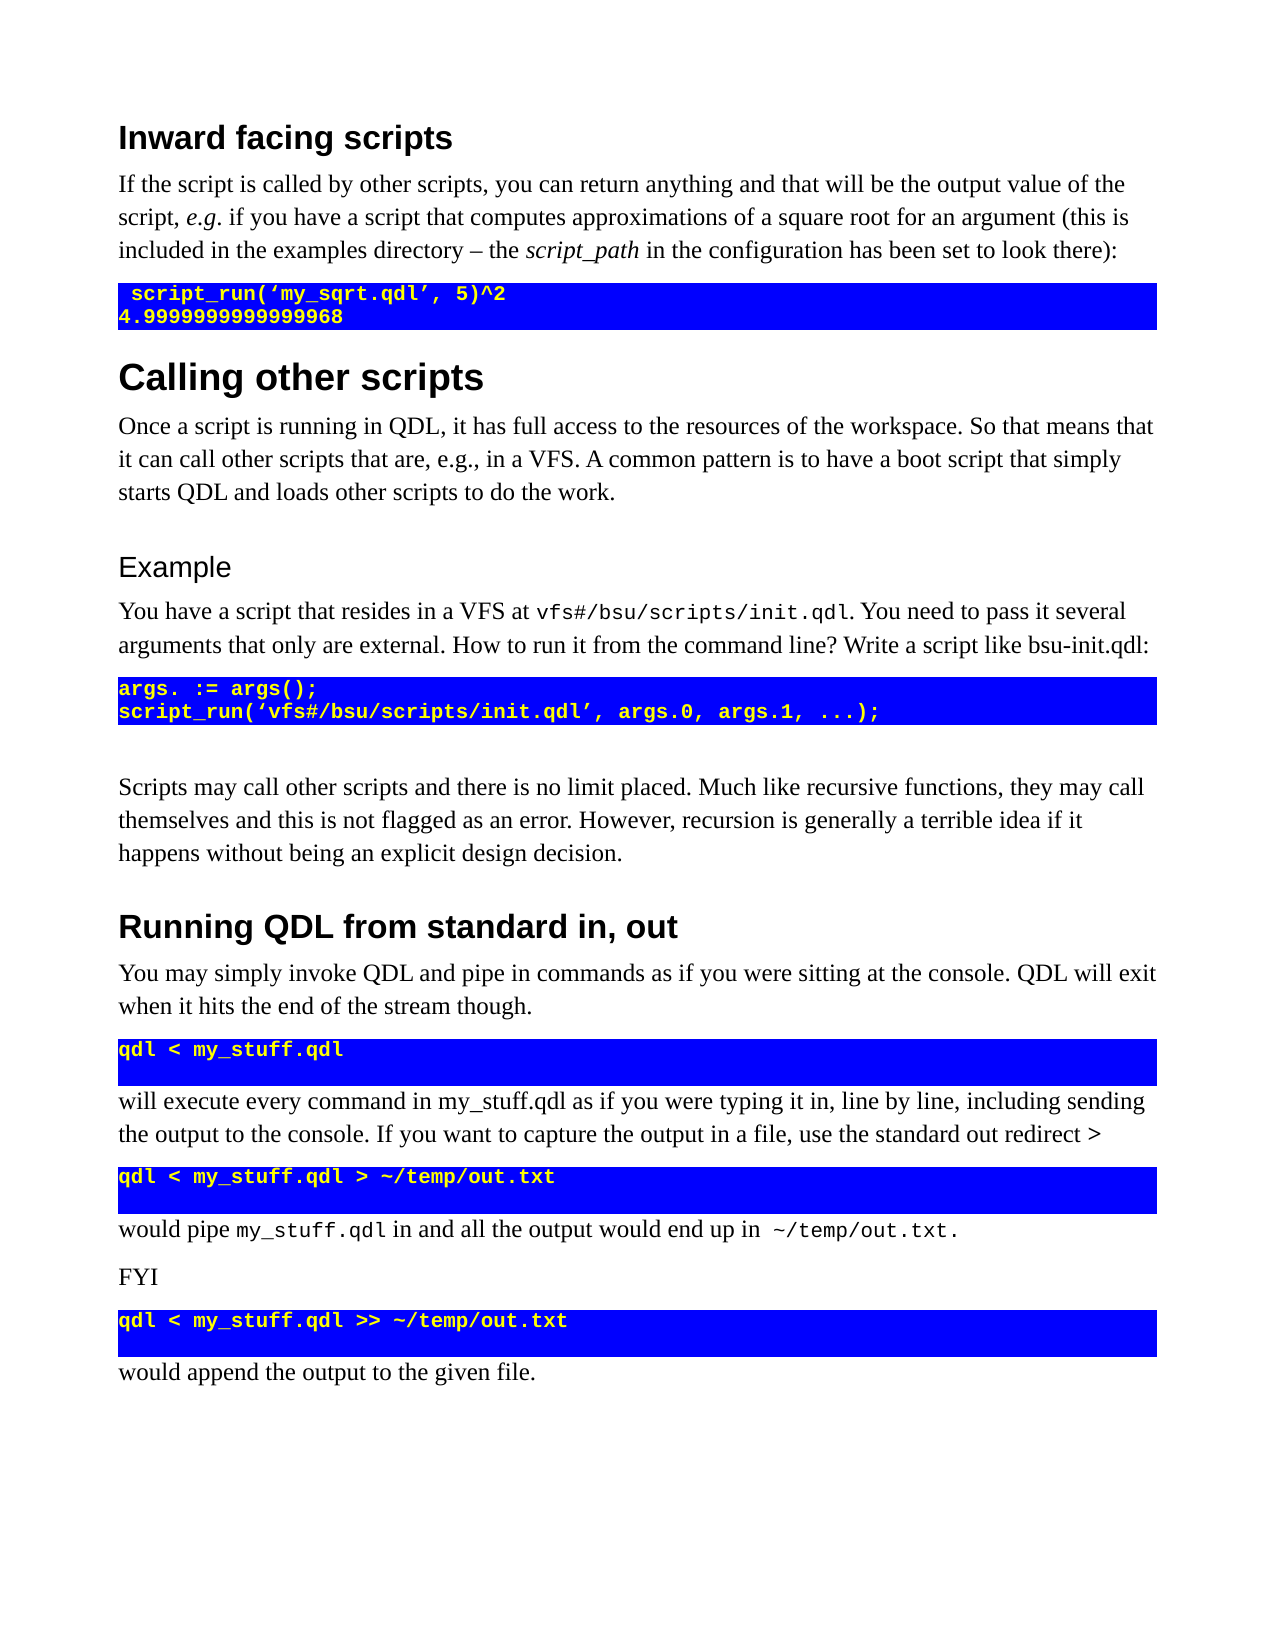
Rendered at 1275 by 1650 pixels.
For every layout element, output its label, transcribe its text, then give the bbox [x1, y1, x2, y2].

text would append the output to the given file. [118, 1357, 1157, 1386]
text Once a script is running in QDL, it has full access to the resources of the workspace. So that means that it can call other scripts that are, e.g., in a VFS. A common pattern is to have a boot script that simply starts QDL and loads other scripts to do the work. [118, 411, 1157, 506]
text would pipe my_stuff.qdl in and all the output would end up in ~/temp/out.txt. [118, 1214, 1157, 1243]
subtitle Example [118, 550, 1157, 583]
text 4.9999999999999968 [118, 307, 1157, 330]
text You have a script that resides in a VFS at vfs#/bsu/scripts/init.qdl. You need to pass it several arguments that only are external. How to run it from the command line? Write a script like bsu-init.qdl: [118, 596, 1157, 659]
text You may simply invoke QDL and pipe in commands as if you were sitting at the console. QDL will exit when it hits the end of the stream though. [118, 958, 1157, 1020]
subtitle Running QDL from standard in, out [118, 907, 1157, 946]
text qdl < my_stuff.qdl [118, 1039, 1157, 1062]
text qdl < my_stuff.qdl >> ~/temp/out.txt [118, 1310, 1157, 1334]
text If the script is called by other scripts, you can return anything and that will be the output value of the script, e.g. if you have a script that computes approximations of a square root for an argument (this is included in the examples directory – the script_path in the configuration has been set to look there): [118, 169, 1157, 264]
text qdl < my_stuff.qdl > ~/temp/out.txt [118, 1167, 1157, 1190]
text FYI [118, 1262, 1157, 1291]
text args. := args(); [118, 677, 1157, 701]
text script_run(‘my_sqrt.qdl’, 5)^2 [118, 283, 1157, 307]
text Scripts may call other scripts and there is no limit placed. Much like recursive functions, they may call themselves and this is not flagged as an error. However, recursion is generally a terrible idea if it happens without being an explicit design decision. [118, 772, 1157, 867]
text script_run(‘vfs#/bsu/scripts/init.qdl’, args.0, args.1, ...); [118, 701, 1157, 725]
text will execute every command in my_stuff.qdl as if you were typing it in, line by line, including sending the output to the console. If you want to capture the output in a file, use the standard out redirect > [118, 1086, 1157, 1148]
subtitle Calling other scripts [118, 355, 1157, 399]
subtitle Inward facing scripts [118, 118, 1157, 157]
